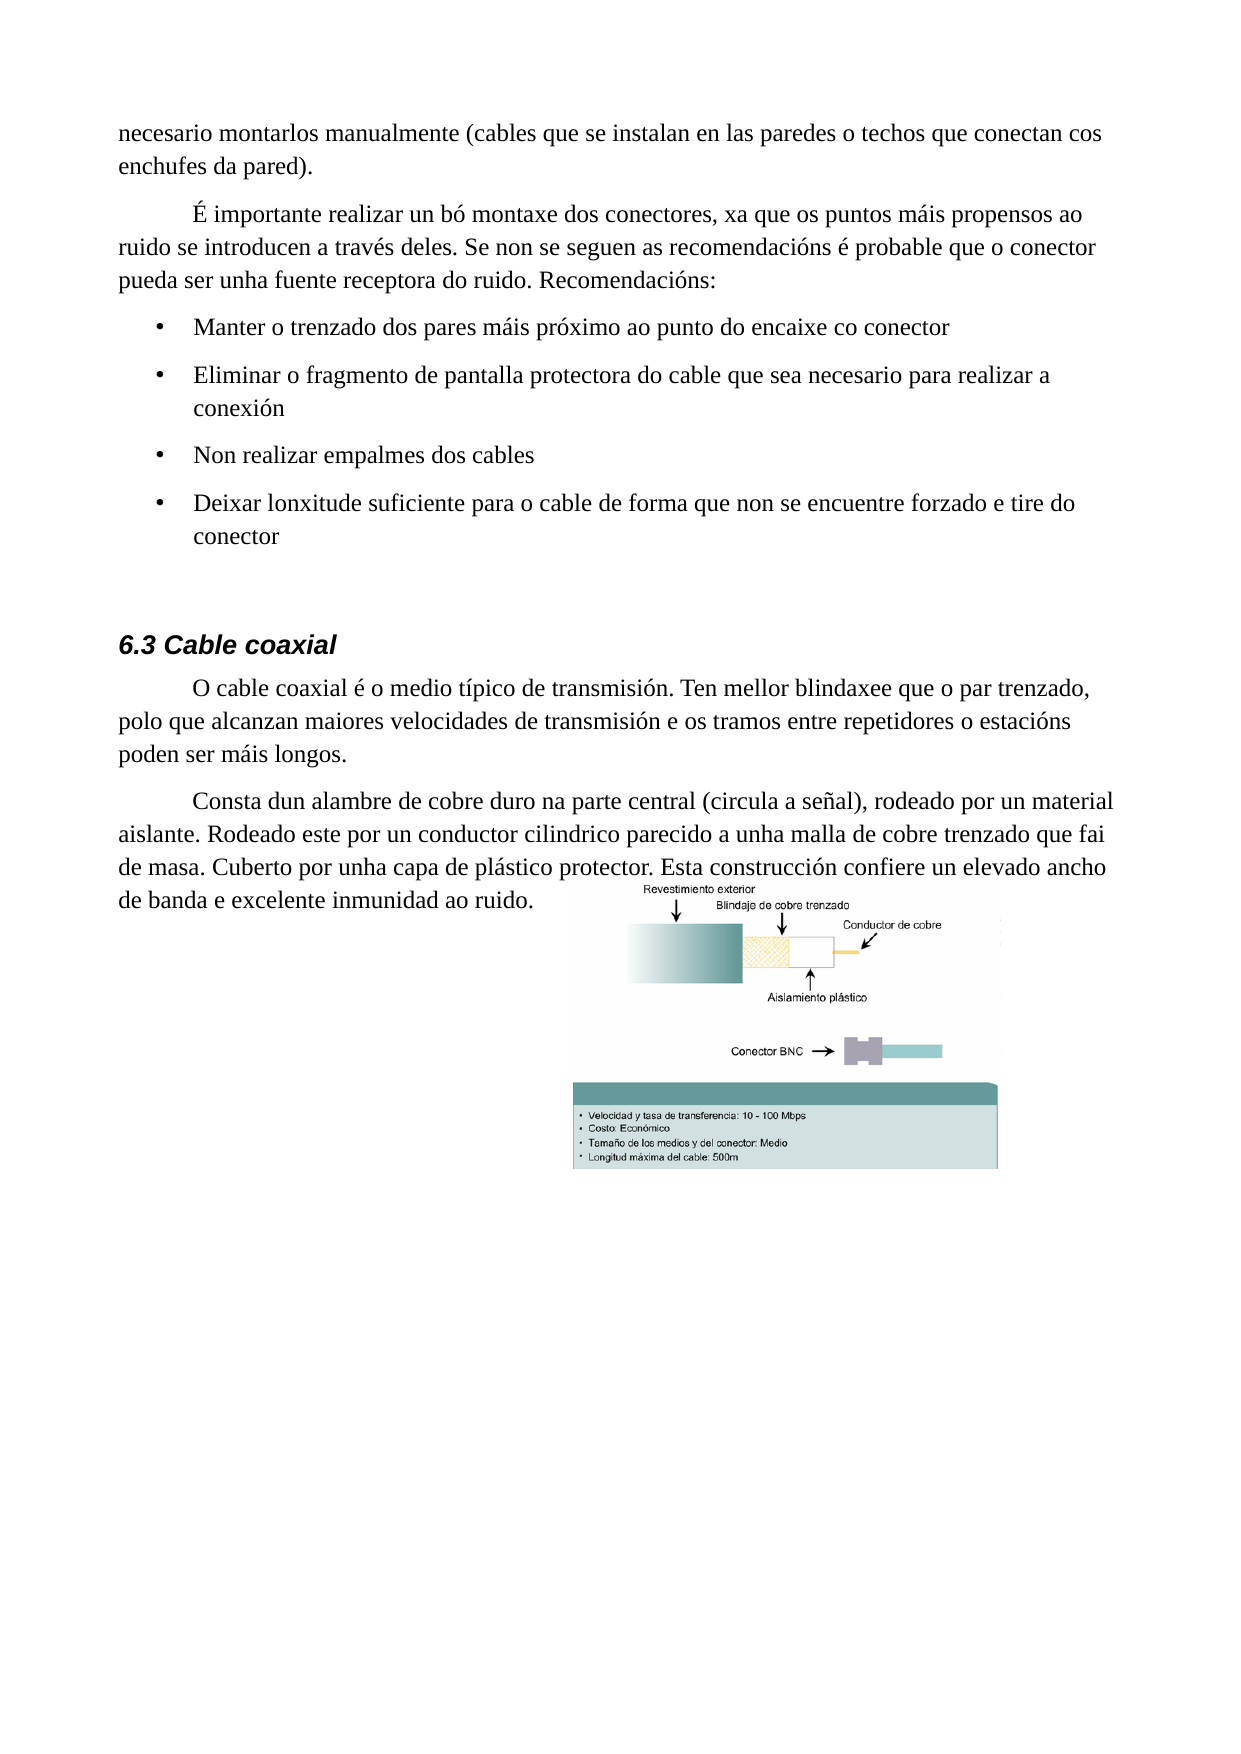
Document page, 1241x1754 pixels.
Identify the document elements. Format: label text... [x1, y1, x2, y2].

list Eliminar o fragmento de pantalla protectora do cable que sea necesario para realizar a conexión [156, 360, 1122, 422]
list Manter o trenzado dos pares máis próximo ao punto do encaixe co conector [156, 312, 1122, 341]
subtitle 6.3 Cable coaxial [118, 629, 1122, 660]
text É importante realizar un bó montaxe dos conectores, xa que os puntos máis propensos ao ruido se introducen a través deles. Se non se seguen as recomendacións é probable que o conector pueda ser unha fuente receptora do ruido. Recomendacións: [118, 199, 1122, 293]
list Non realizar empalmes dos cables [156, 441, 1122, 469]
list Deixar lonxitude suficiente para o cable de forma que non se encuentre forzado e tire do conector [156, 488, 1122, 550]
text necesario montarlos manualmente (cables que se instalan en las paredes o techos que conectan cos enchufes da pared). [118, 118, 1122, 180]
text O cable coaxial é o medio típico de transmisión. Ten mellor blindaxee que o par trenzado, polo que alcanzan maiores velocidades de transmisión e os tramos entre repetidores o estacións poden ser máis longos. [118, 673, 1122, 767]
text Consta dun alambre de cobre duro na parte central (circula a señal), rodeado por un material aislante. Rodeado este por un conductor cilindrico parecido a unha malla de cobre trenzado que fai de masa. Cuberto por unha capa de plástico protector. Esta construcción confiere un elevado ancho de banda e excelente inmunidad ao ruido. [118, 786, 1122, 914]
picture [573, 881, 1001, 1169]
